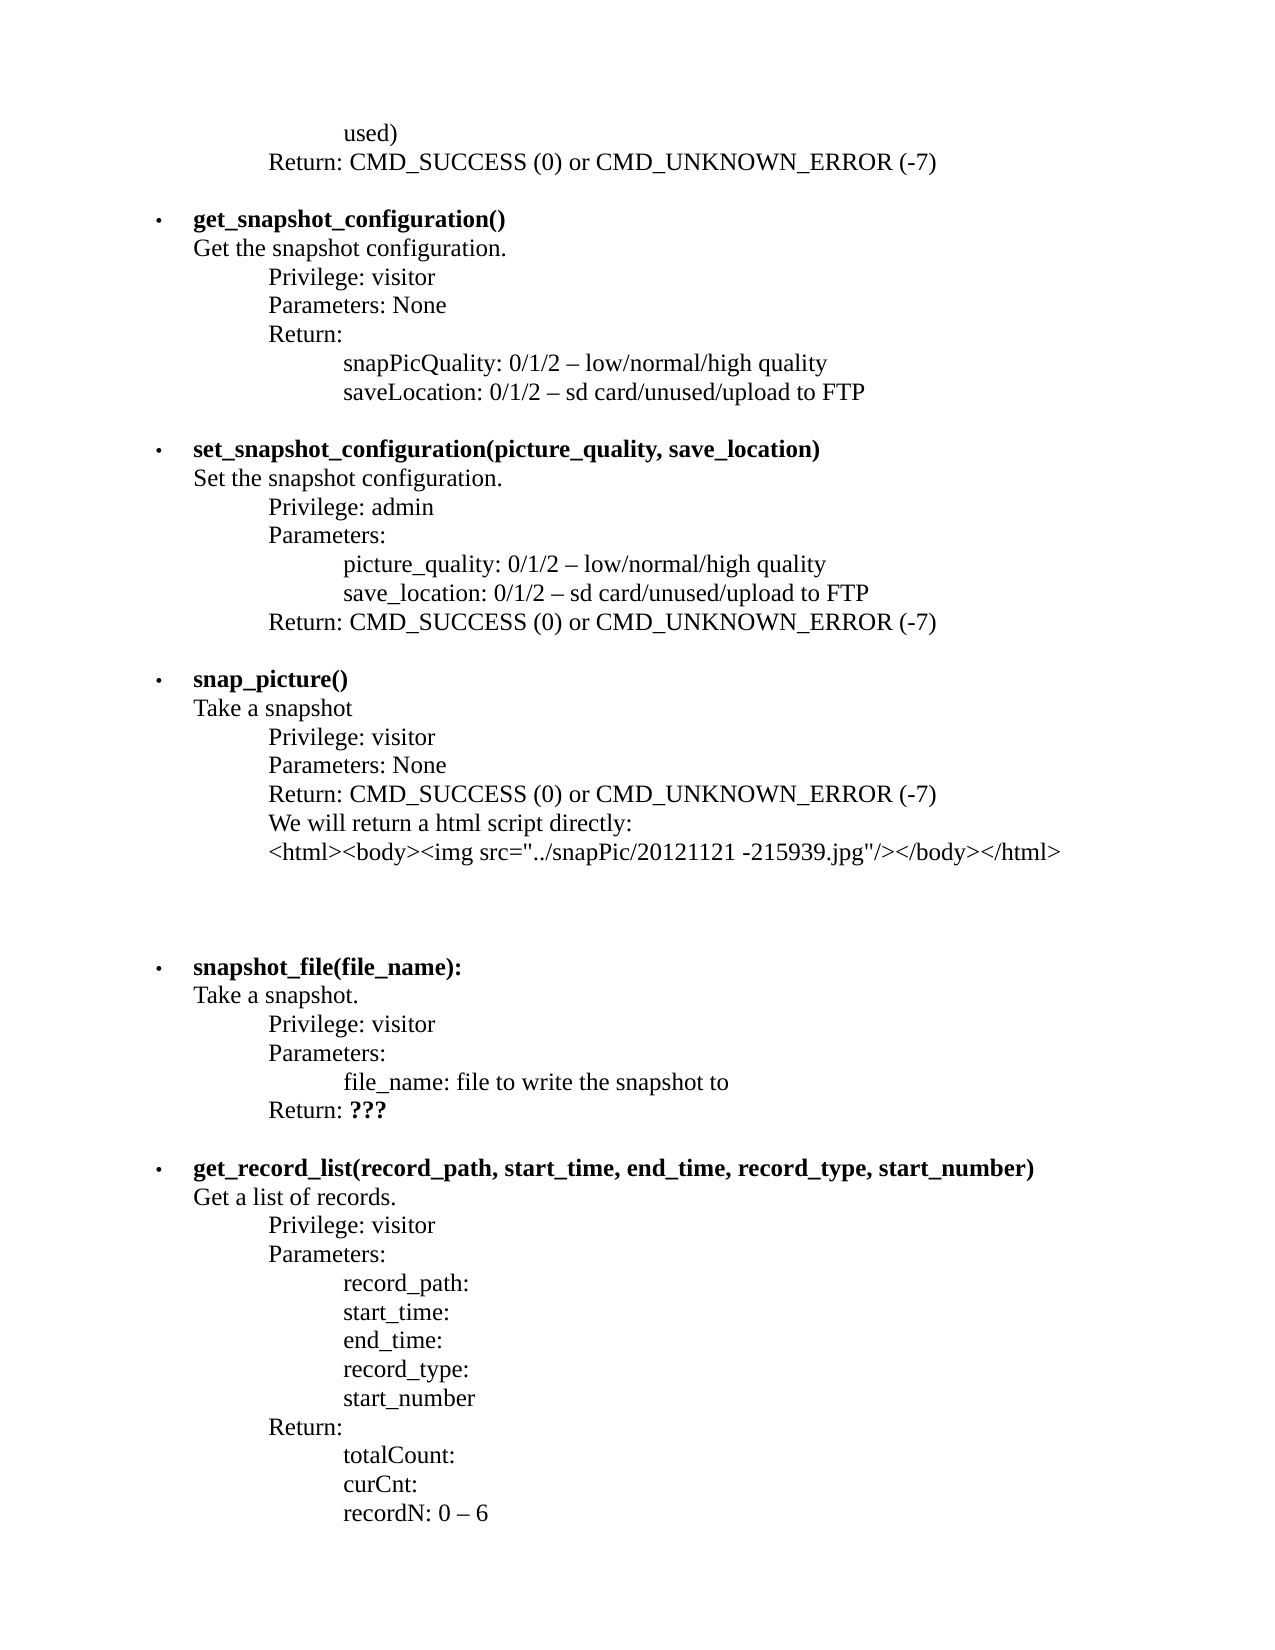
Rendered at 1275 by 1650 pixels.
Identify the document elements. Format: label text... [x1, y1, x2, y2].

text totalCount: [343, 1441, 1157, 1469]
text Set the snapshot configuration. [193, 463, 1157, 492]
text save_location: 0/1/2 – sd card/unused/upload to FTP [343, 578, 1157, 607]
text Privilege: admin [268, 492, 1157, 521]
text Return: [268, 319, 1157, 348]
text file_name: file to write the snapshot to [343, 1067, 1157, 1096]
text saveLocation: 0/1/2 – sd card/unused/upload to FTP [343, 377, 1157, 406]
list get_snapshot_configuration() [156, 204, 1157, 233]
text snapPicQuality: 0/1/2 – low/normal/high quality [343, 348, 1157, 377]
text Parameters: None [268, 751, 1157, 779]
text Return: CMD_SUCCESS (0) or CMD_UNKNOWN_ERROR (-7) [268, 607, 1157, 636]
text Take a snapshot. [193, 981, 1157, 1009]
text Return: [268, 1412, 1157, 1441]
text curCnt: [343, 1469, 1157, 1498]
text Return: ??? [268, 1096, 1157, 1124]
text Return: CMD_SUCCESS (0) or CMD_UNKNOWN_ERROR (-7) [268, 779, 1157, 808]
list set_snapshot_configuration(picture_quality, save_location) [156, 434, 1157, 463]
text Privilege: visitor [268, 1211, 1157, 1239]
text record_path: [343, 1268, 1157, 1297]
text Parameters: None [268, 291, 1157, 319]
text record_type: [343, 1354, 1157, 1383]
text Parameters: [268, 1038, 1157, 1067]
text Parameters: [268, 521, 1157, 549]
text Privilege: visitor [268, 1009, 1157, 1038]
text Privilege: visitor [268, 722, 1157, 751]
list snapshot_file(file_name): [156, 952, 1157, 981]
list get_record_list(record_path, start_time, end_time, record_type, start_number) [156, 1153, 1157, 1182]
text used) [343, 118, 1135, 147]
text start_time: [343, 1297, 1157, 1326]
text end_time: [343, 1326, 1157, 1354]
text Parameters: [268, 1239, 1157, 1268]
list snap_picture() [156, 664, 1157, 693]
text Take a snapshot [193, 693, 1157, 722]
text Get a list of records. [193, 1182, 1157, 1211]
text picture_quality: 0/1/2 – low/normal/high quality [343, 549, 1157, 578]
text Privilege: visitor [268, 262, 1157, 291]
text Return: CMD_SUCCESS (0) or CMD_UNKNOWN_ERROR (-7) [268, 147, 1157, 176]
text recordN: 0 – 6 [343, 1498, 1157, 1527]
text start_number [343, 1383, 1157, 1412]
text We will return a html script directly: <html><body><img src="../snapPic/20121121 -215939.jpg"/></body></html> [268, 808, 1157, 923]
text Get the snapshot configuration. [193, 233, 1157, 262]
